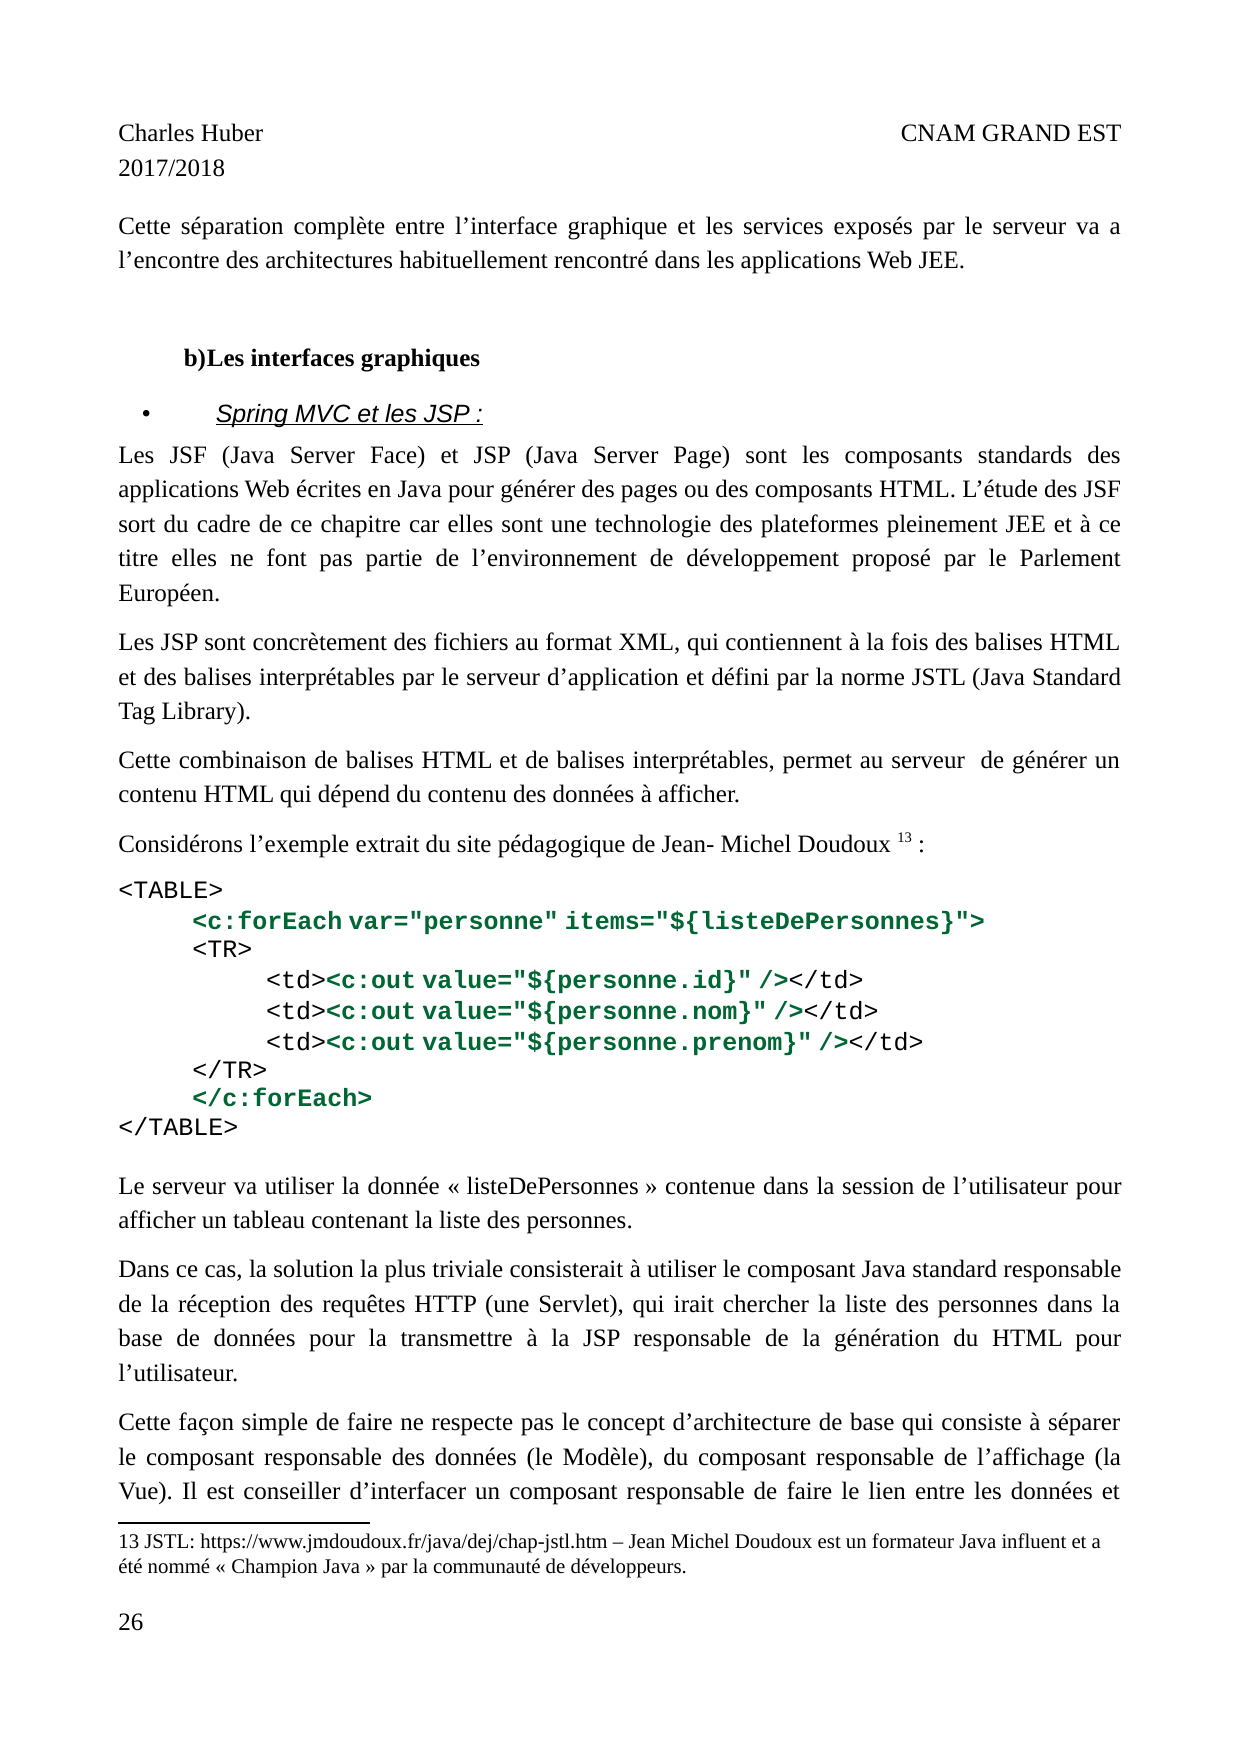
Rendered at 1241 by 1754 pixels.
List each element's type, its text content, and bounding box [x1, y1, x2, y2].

text Les JSF (Java Server Face) et JSP (Java Server Page) sont les composants standards des applications Web écrites en Java pour générer des pages ou des composants HTML. L’étude des JSF sort du cadre de ce chapitre car elles sont une technologie des plateformes pleinement JEE et à ce titre elles ne font pas partie de l’environnement de développement proposé par le Parlement Européen. [118, 440, 1122, 607]
text Les JSP sont concrètement des fichiers au format XML, qui contiennent à la fois des balises HTML et des balises interprétables par le serveur d’application et défini par la norme JSTL (Java Standard Tag Library). [118, 627, 1122, 725]
text Dans ce cas, la solution la plus triviale consisterait à utiliser le composant Java standard responsable de la réception des requêtes HTTP (une Servlet), qui irait chercher la liste des personnes dans la base de données pour la transmettre à la JSP responsable de la génération du HTML pour l’utilisateur. [118, 1254, 1122, 1387]
text <td><c:out value="${personne.prenom}" /></td> [118, 1027, 1122, 1058]
text <c:forEach var="personne" items="${listeDePersonnes}"> [118, 906, 1122, 937]
text Le serveur va utiliser la donnée « listeDePersonnes » contenue dans la session de l’utilisateur pour afficher un tableau contenant la liste des personnes. [118, 1171, 1122, 1234]
text Cette combinaison de balises HTML et de balises interprétables, permet au serveur de générer un contenu HTML qui dépend du contenu des données à afficher. [118, 745, 1122, 808]
text JSTL: https://www.jmdoudoux.fr/java/dej/chap-jstl.htm – Jean Michel Doudoux est un formateur Java influent et a été nommé « Champion Java » par la communauté de développeurs. [118, 1529, 1122, 1578]
text <td><c:out value="${personne.nom}" /></td> [118, 996, 1122, 1027]
text </TR> [118, 1058, 1122, 1086]
subtitle Spring MVC et les JSP : [142, 399, 1122, 428]
subtitle Les interfaces graphiques [177, 343, 1122, 372]
text Cette façon simple de faire ne respecte pas le concept d’architecture de base qui consiste à séparer le composant responsable des données (le Modèle), du composant responsable de l’affichage (la Vue). Il est conseiller d’interfacer un composant responsable de faire le lien entre les données et [118, 1407, 1122, 1505]
text <TR> [118, 937, 1122, 965]
text </c:forEach> [118, 1086, 1122, 1114]
text <td><c:out value="${personne.id}" /></td> [118, 965, 1122, 996]
text Considérons l’exemple extrait du site pédagogique de Jean- Michel Doudoux : [118, 829, 1122, 857]
text Cette séparation complète entre l’interface graphique et les services exposés par le serveur va a l’encontre des architectures habituellement rencontré dans les applications Web JEE. [118, 211, 1122, 274]
text </TABLE> [118, 1114, 1122, 1143]
text <TABLE> [118, 878, 1122, 906]
